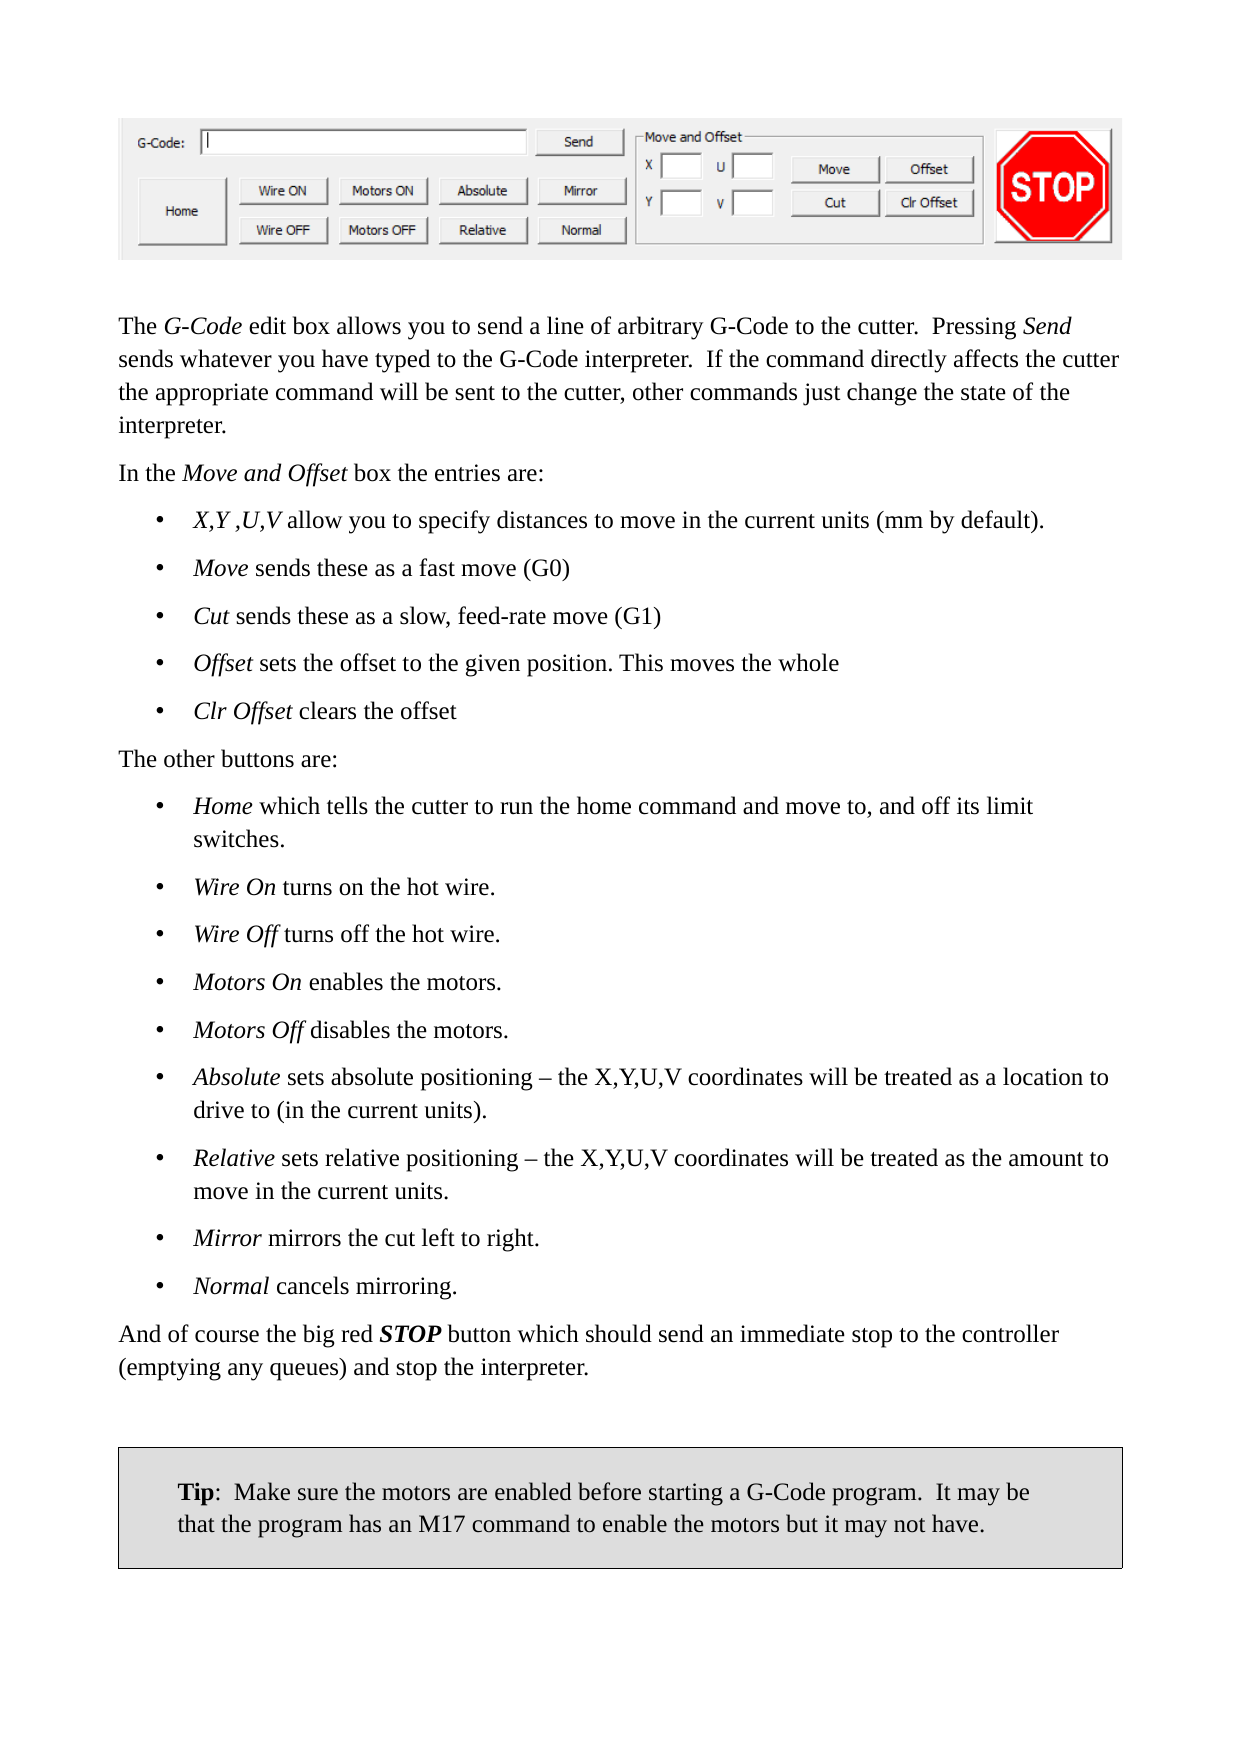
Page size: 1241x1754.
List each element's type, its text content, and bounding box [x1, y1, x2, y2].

list Move sends these as a fast move (G0) [156, 553, 1122, 582]
list Home which tells the cutter to run the home command and move to, and off its limit switches. [156, 791, 1122, 853]
list Clr Offset clears the offset [156, 696, 1122, 725]
text And of course the big red STOP button which should send an immediate stop to the controller (emptying any queues) and stop the interpreter. [118, 1319, 1122, 1381]
list Motors Off disables the motors. [156, 1015, 1122, 1043]
list Wire On turns on the hot wire. [156, 872, 1122, 901]
list Normal cancels mirroring. [156, 1271, 1122, 1300]
picture [118, 118, 1123, 260]
list Absolute sets absolute positioning – the X,Y,U,V coordinates will be treated as a location to drive to (in the current units). [156, 1062, 1122, 1124]
list Offset sets the offset to the given position. This moves the whole [156, 648, 1122, 677]
list Motors On enables the motors. [156, 967, 1122, 996]
text Tip: Make sure the motors are enabled before starting a G-Code program. It may be that the program has an M17 command to enable the motors but it may not have. [119, 1448, 1122, 1568]
list Wire Off turns off the hot wire. [156, 919, 1122, 948]
text In the Move and Offset box the entries are: [118, 458, 1122, 487]
list Relative sets relative positioning – the X,Y,U,V coordinates will be treated as the amount to move in the current units. [156, 1143, 1122, 1205]
list X,Y ,U,V allow you to specify distances to move in the current units (mm by default). [156, 506, 1122, 534]
text The other buttons are: [118, 744, 1122, 772]
text The G-Code edit box allows you to send a line of arbitrary G-Code to the cutter. Pressing Send sends whatever you have typed to the G-Code interpreter. If the command directly affects the cutter the appropriate command will be sent to the cutter, other commands just change the state of the interpreter. [118, 311, 1122, 439]
list Cut sends these as a slow, feed-rate move (G1) [156, 601, 1122, 629]
list Mirror mirrors the cut left to right. [156, 1223, 1122, 1252]
